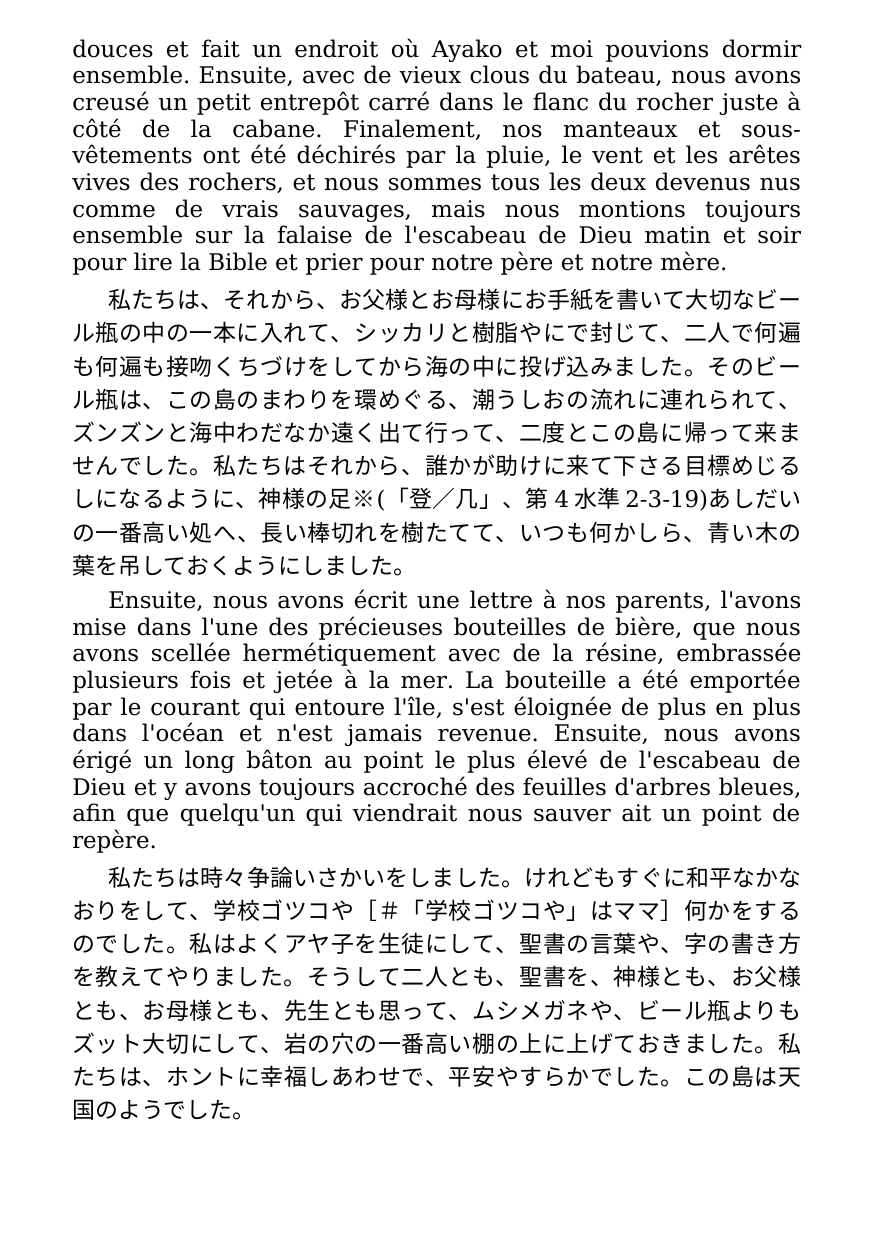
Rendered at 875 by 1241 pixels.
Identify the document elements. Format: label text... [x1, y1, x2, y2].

text douces et fait un endroit où Ayako et moi pouvions dormir ensemble. Ensuite, avec de vieux clous du bateau, nous avons creusé un petit entrepôt carré dans le flanc du rocher juste à côté de la cabane. Finalement, nos manteaux et sous-vêtements ont été déchirés par la pluie, le vent et les arêtes vives des rochers, et nous sommes tous les deux devenus nus comme de vrais sauvages, mais nous montions toujours ensemble sur la falaise de l'escabeau de Dieu matin et soir pour lire la Bible et prier pour notre père et notre mère. [72, 36, 802, 276]
text 私たちは時々争論いさかいをしました。けれどもすぐに和平なかなおりをして、学校ゴツコや［＃「学校ゴツコや」はママ］何かをするのでした。私はよくアヤ子を生徒にして、聖書の言葉や、字の書き方を教えてやりました。そうして二人とも、聖書を、神様とも、お父様とも、お母様とも、先生とも思って、ムシメガネや、ビール瓶よりもズット大切にして、岩の穴の一番高い棚の上に上げておきました。私たちは、ホントに幸福しあわせで、平安やすらかでした。この島は天国のようでした。 [72, 859, 802, 1125]
text 私たちは、それから、お父様とお母様にお手紙を書いて大切なビール瓶の中の一本に入れて、シッカリと樹脂やにで封じて、二人で何遍も何遍も接吻くちづけをしてから海の中に投げ込みました。そのビール瓶は、この島のまわりを環めぐる、潮うしおの流れに連れられて、ズンズンと海中わだなか遠く出て行って、二度とこの島に帰って来ませんでした。私たちはそれから、誰かが助けに来て下さる目標めじるしになるように、神様の足※(「登／几」、第4水準2-3-19)あしだいの一番高い処へ、長い棒切れを樹たてて、いつも何かしら、青い木の葉を吊しておくようにしました。 [72, 282, 802, 581]
text Ensuite, nous avons écrit une lettre à nos parents, l'avons mise dans l'une des précieuses bouteilles de bière, que nous avons scellée hermétiquement avec de la résine, embrassée plusieurs fois et jetée à la mer. La bouteille a été emportée par le courant qui entoure l'île, s'est éloignée de plus en plus dans l'océan et n'est jamais revenue. Ensuite, nous avons érigé un long bâton au point le plus élevé de l'escabeau de Dieu et y avons toujours accroché des feuilles d'arbres bleues, afin que quelqu'un qui viendrait nous sauver ait un point de repère. [72, 587, 802, 854]
